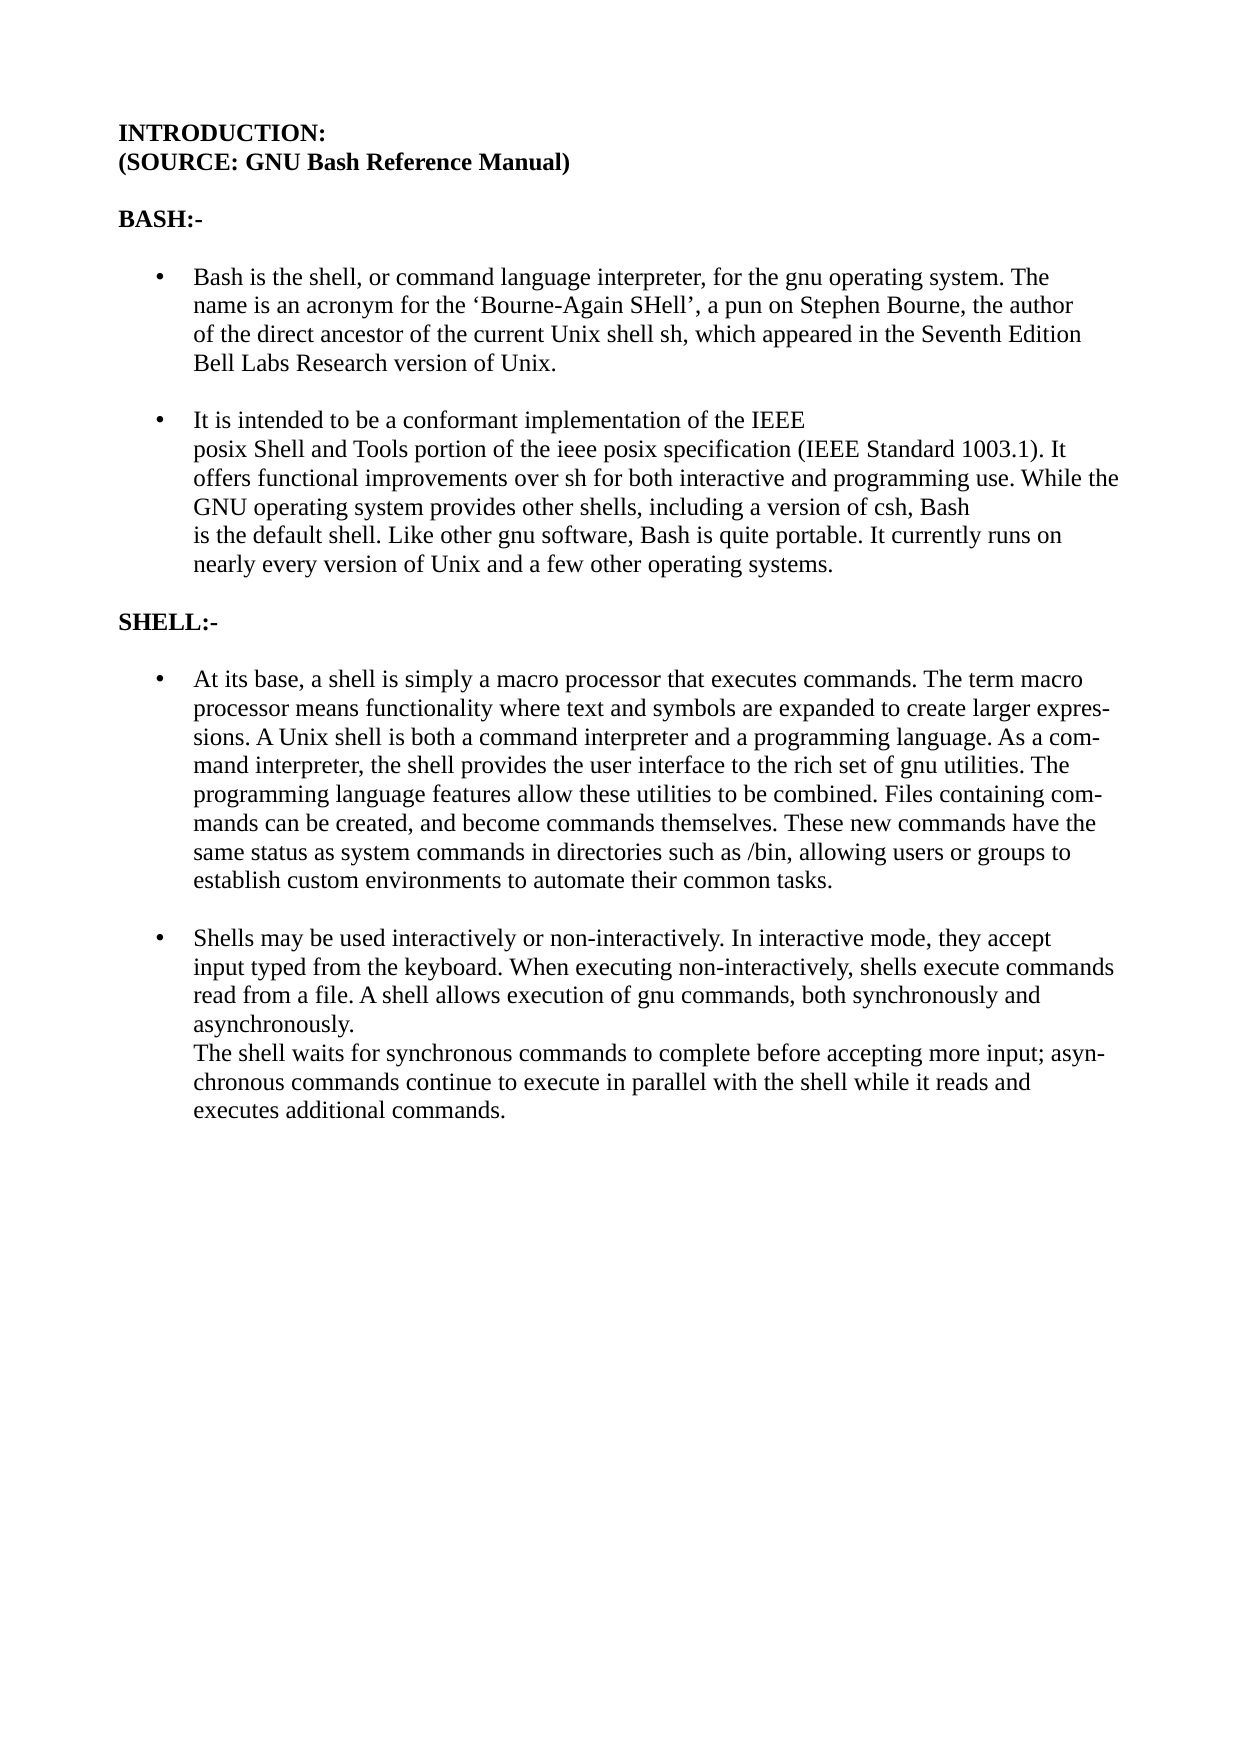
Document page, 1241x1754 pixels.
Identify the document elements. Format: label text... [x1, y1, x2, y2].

list mands can be created, and become commands themselves. These new commands have the [156, 808, 1122, 837]
list programming language features allow these utilities to be combined. Files containing com- [156, 779, 1122, 808]
list It is intended to be a conformant implementation of the IEEE [156, 406, 1122, 434]
list At its base, a shell is simply a macro processor that executes commands. The term macro [156, 664, 1122, 693]
list posix Shell and Tools portion of the ieee posix specification (IEEE Standard 1003.1). It [156, 434, 1122, 463]
list establish custom environments to automate their common tasks. [156, 866, 1122, 894]
text BASH:- [118, 204, 1122, 233]
text (SOURCE: GNU Bash Reference Manual) [118, 147, 1122, 176]
list of the direct ancestor of the current Unix shell sh, which appeared in the Seventh Edition [156, 319, 1122, 348]
list read from a file. A shell allows execution of gnu commands, both synchronously and asynchronously. [156, 981, 1122, 1038]
list is the default shell. Like other gnu software, Bash is quite portable. It currently runs on [156, 521, 1122, 549]
text INTRODUCTION: [118, 118, 1122, 147]
list nearly every version of Unix and a few other operating systems. [156, 549, 1122, 578]
list Shells may be used interactively or non-interactively. In interactive mode, they accept [156, 923, 1122, 952]
list sions. A Unix shell is both a command interpreter and a programming language. As a com- [156, 722, 1122, 751]
list same status as system commands in directories such as /bin, allowing users or groups to [156, 837, 1122, 866]
list Bash is the shell, or command language interpreter, for the gnu operating system. The [156, 262, 1122, 291]
list input typed from the keyboard. When executing non-interactively, shells execute commands [156, 952, 1122, 981]
list chronous commands continue to execute in parallel with the shell while it reads and executes additional commands. [156, 1067, 1122, 1124]
list name is an acronym for the ‘Bourne-Again SHell’, a pun on Stephen Bourne, the author [156, 291, 1122, 319]
list The shell waits for synchronous commands to complete before accepting more input; asyn- [156, 1038, 1122, 1067]
list offers functional improvements over sh for both interactive and programming use. While the GNU operating system provides other shells, including a version of csh, Bash [156, 463, 1122, 521]
list processor means functionality where text and symbols are expanded to create larger expres- [156, 693, 1122, 722]
list mand interpreter, the shell provides the user interface to the rich set of gnu utilities. The [156, 751, 1122, 779]
text SHELL:- [118, 607, 1122, 636]
list Bell Labs Research version of Unix. [156, 348, 1122, 377]
